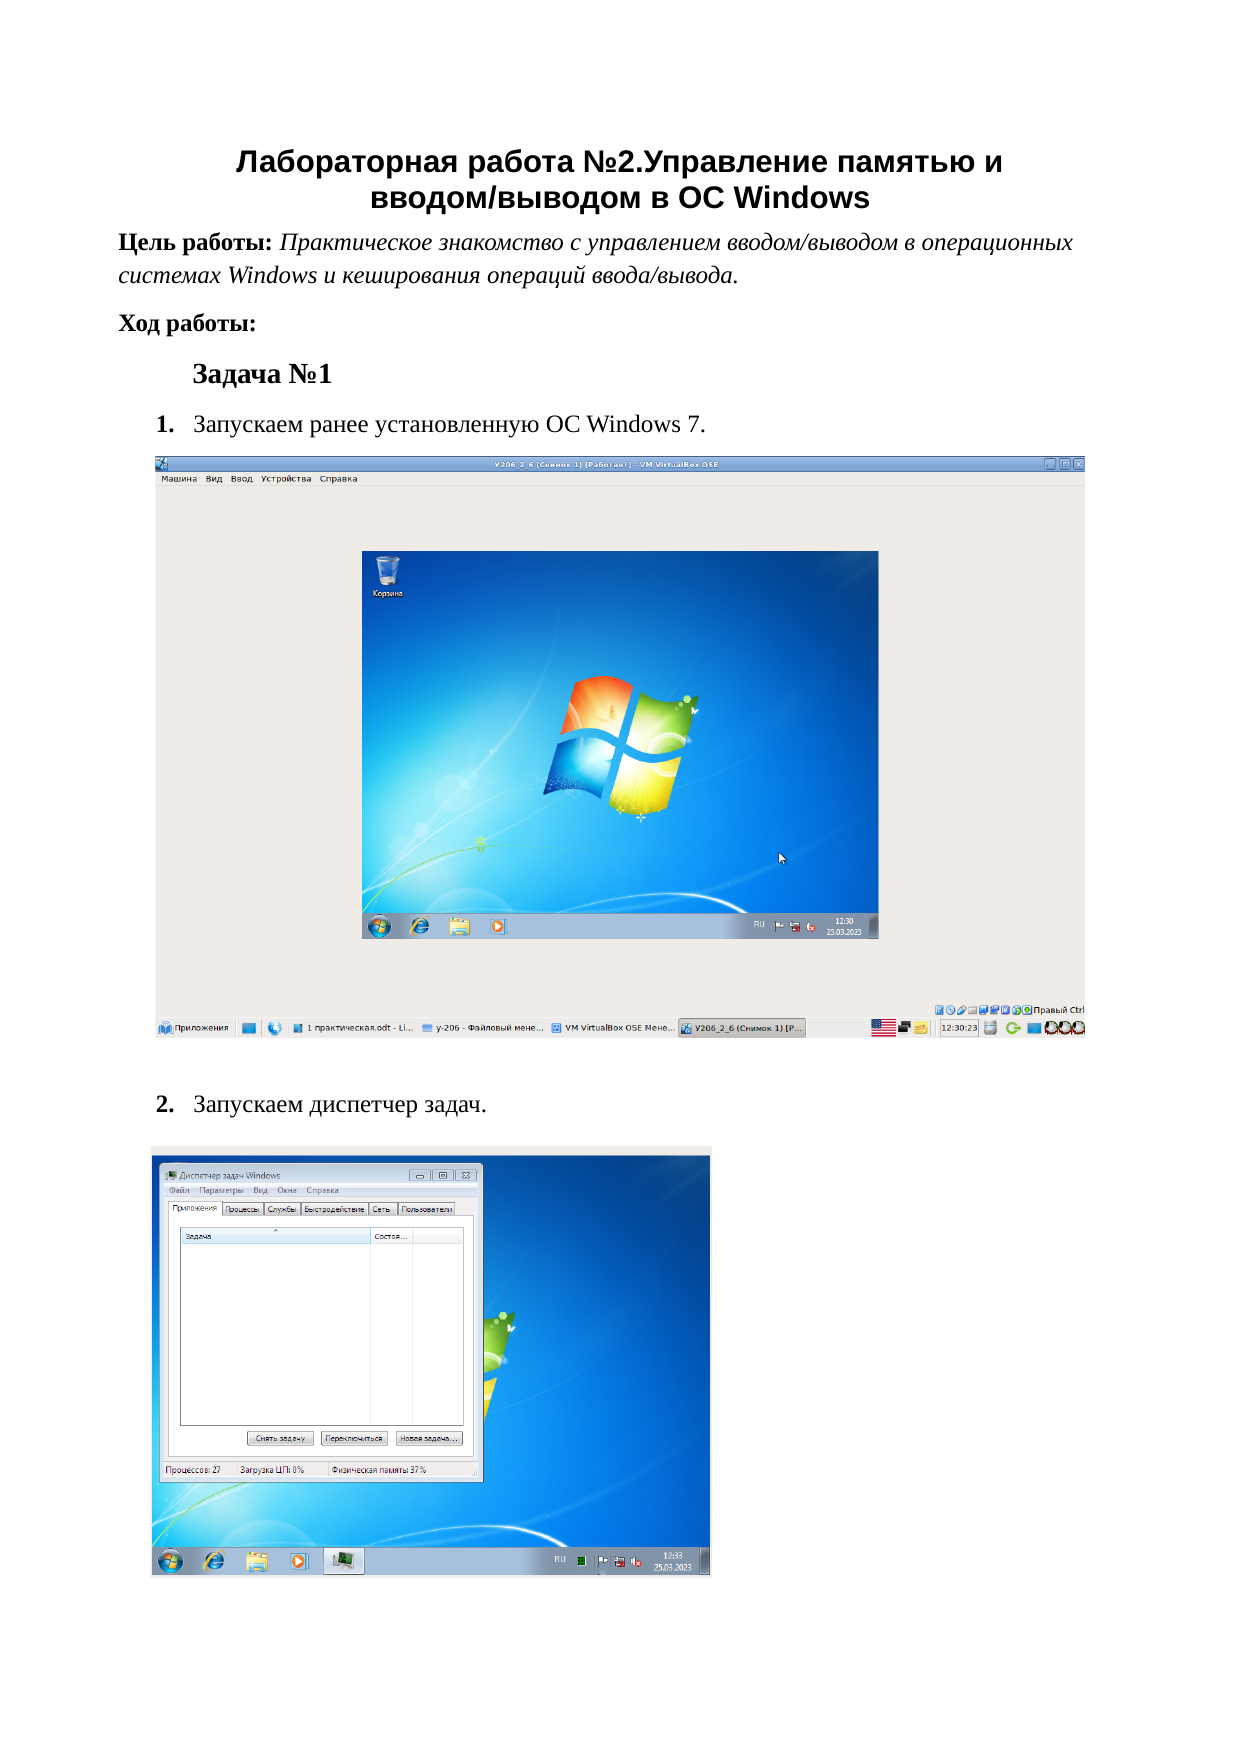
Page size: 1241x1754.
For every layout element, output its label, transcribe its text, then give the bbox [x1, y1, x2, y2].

title Лабораторная работа №2.Управление памятью и вводом/выводом в ОС Windows [118, 143, 1122, 215]
picture [155, 456, 1085, 1038]
text Цель работы: Практическое знакомство с управлением вводом/выводом в операционных системах Windows и кеширования операций ввода/вывода. [118, 227, 1122, 289]
list Запускаем диспетчер задач. [156, 1089, 1122, 1118]
picture [150, 1146, 713, 1578]
text Ход работы: [118, 308, 1122, 337]
text Задача №1 [118, 356, 1122, 389]
list Запускаем ранее установленную OC Windows 7. [156, 409, 1122, 438]
